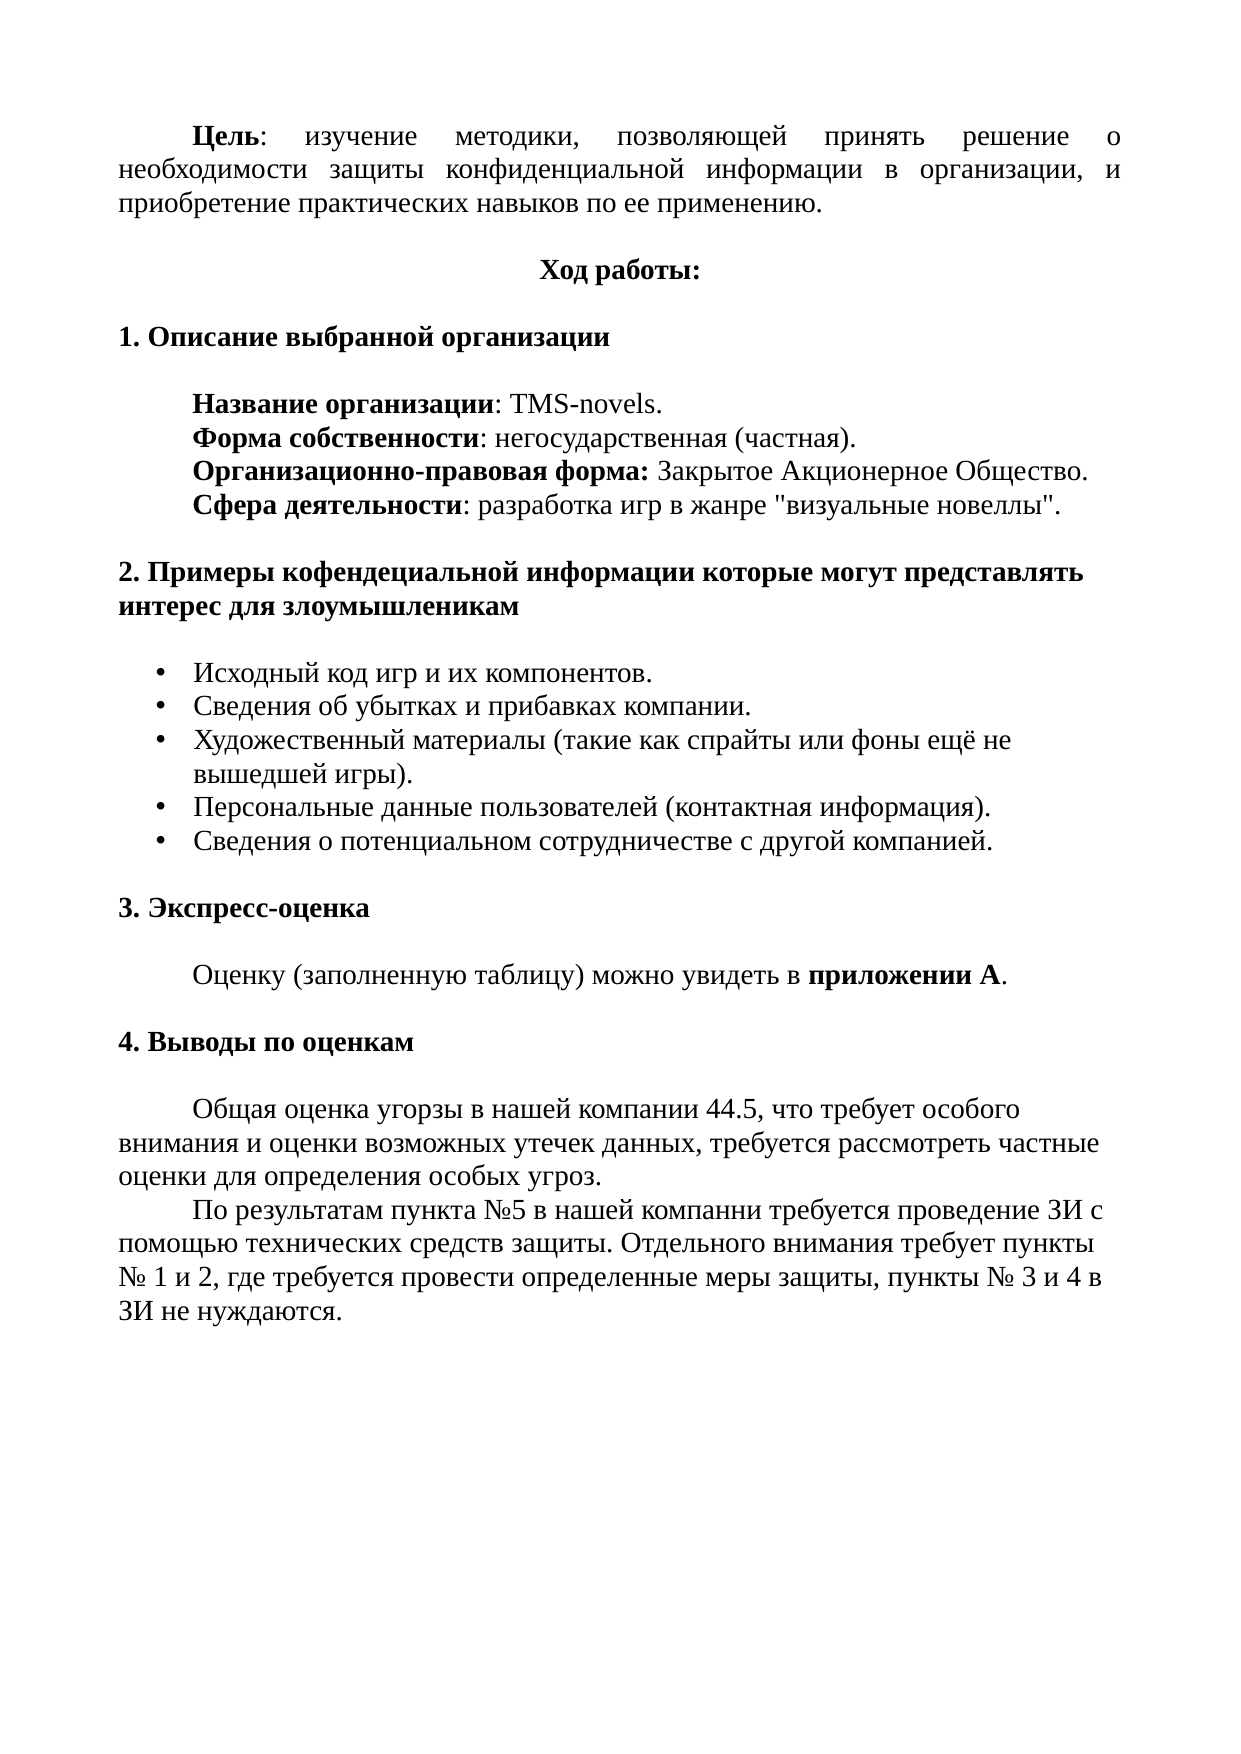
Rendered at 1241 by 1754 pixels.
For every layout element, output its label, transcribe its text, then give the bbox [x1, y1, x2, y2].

text Форма собственности: негосударственная (частная). [118, 420, 1122, 453]
list Исходный код игр и их компонентов. [156, 655, 1122, 688]
list Сведения об убытках и прибавках компании. [156, 688, 1122, 722]
text 1. Описание выбранной организации [118, 319, 1122, 353]
text Сфера деятельности: разработка игр в жанре "визуальные новеллы". [118, 487, 1122, 521]
text Организационно-правовая форма: Закрытое Акционерное Общество. [118, 453, 1122, 487]
text Общая оценка угорзы в нашей компании 44.5, что требует особого внимания и оценки возможных утечек данных, требуется рассмотреть частные оценки для определения особых угроз. [118, 1091, 1122, 1192]
list Сведения о потенциальном сотрудничестве с другой компанией. [156, 823, 1122, 857]
list Художественный материалы (такие как спрайты или фоны ещё не вышедшей игры). [156, 722, 1122, 789]
text 2. Примеры кофендециальной информации которые могут представлять интерес для злоумышленикам [118, 554, 1122, 621]
text Ход работы: [118, 252, 1122, 286]
text Цель: изучение методики, позволяющей принять решение о необходимости защиты конфиденциальной информации в организации, и приобретение практических навыков по ее применению. [118, 118, 1122, 219]
text Оценку (заполненную таблицу) можно увидеть в приложении А. [118, 957, 1122, 991]
list Персональные данные пользователей (контактная информация). [156, 789, 1122, 823]
text 4. Выводы по оценкам [118, 1024, 1122, 1058]
text По результатам пункта №5 в нашей компанни требуется проведение ЗИ с помощью технических средств защиты. Отдельного внимания требует пункты № 1 и 2, где требуется провести определенные меры защиты, пункты № 3 и 4 в ЗИ не нуждаются. [118, 1192, 1122, 1326]
text Название организации: TMS-novels. [118, 386, 1122, 420]
text 3. Экспресс-оценка [118, 890, 1122, 924]
